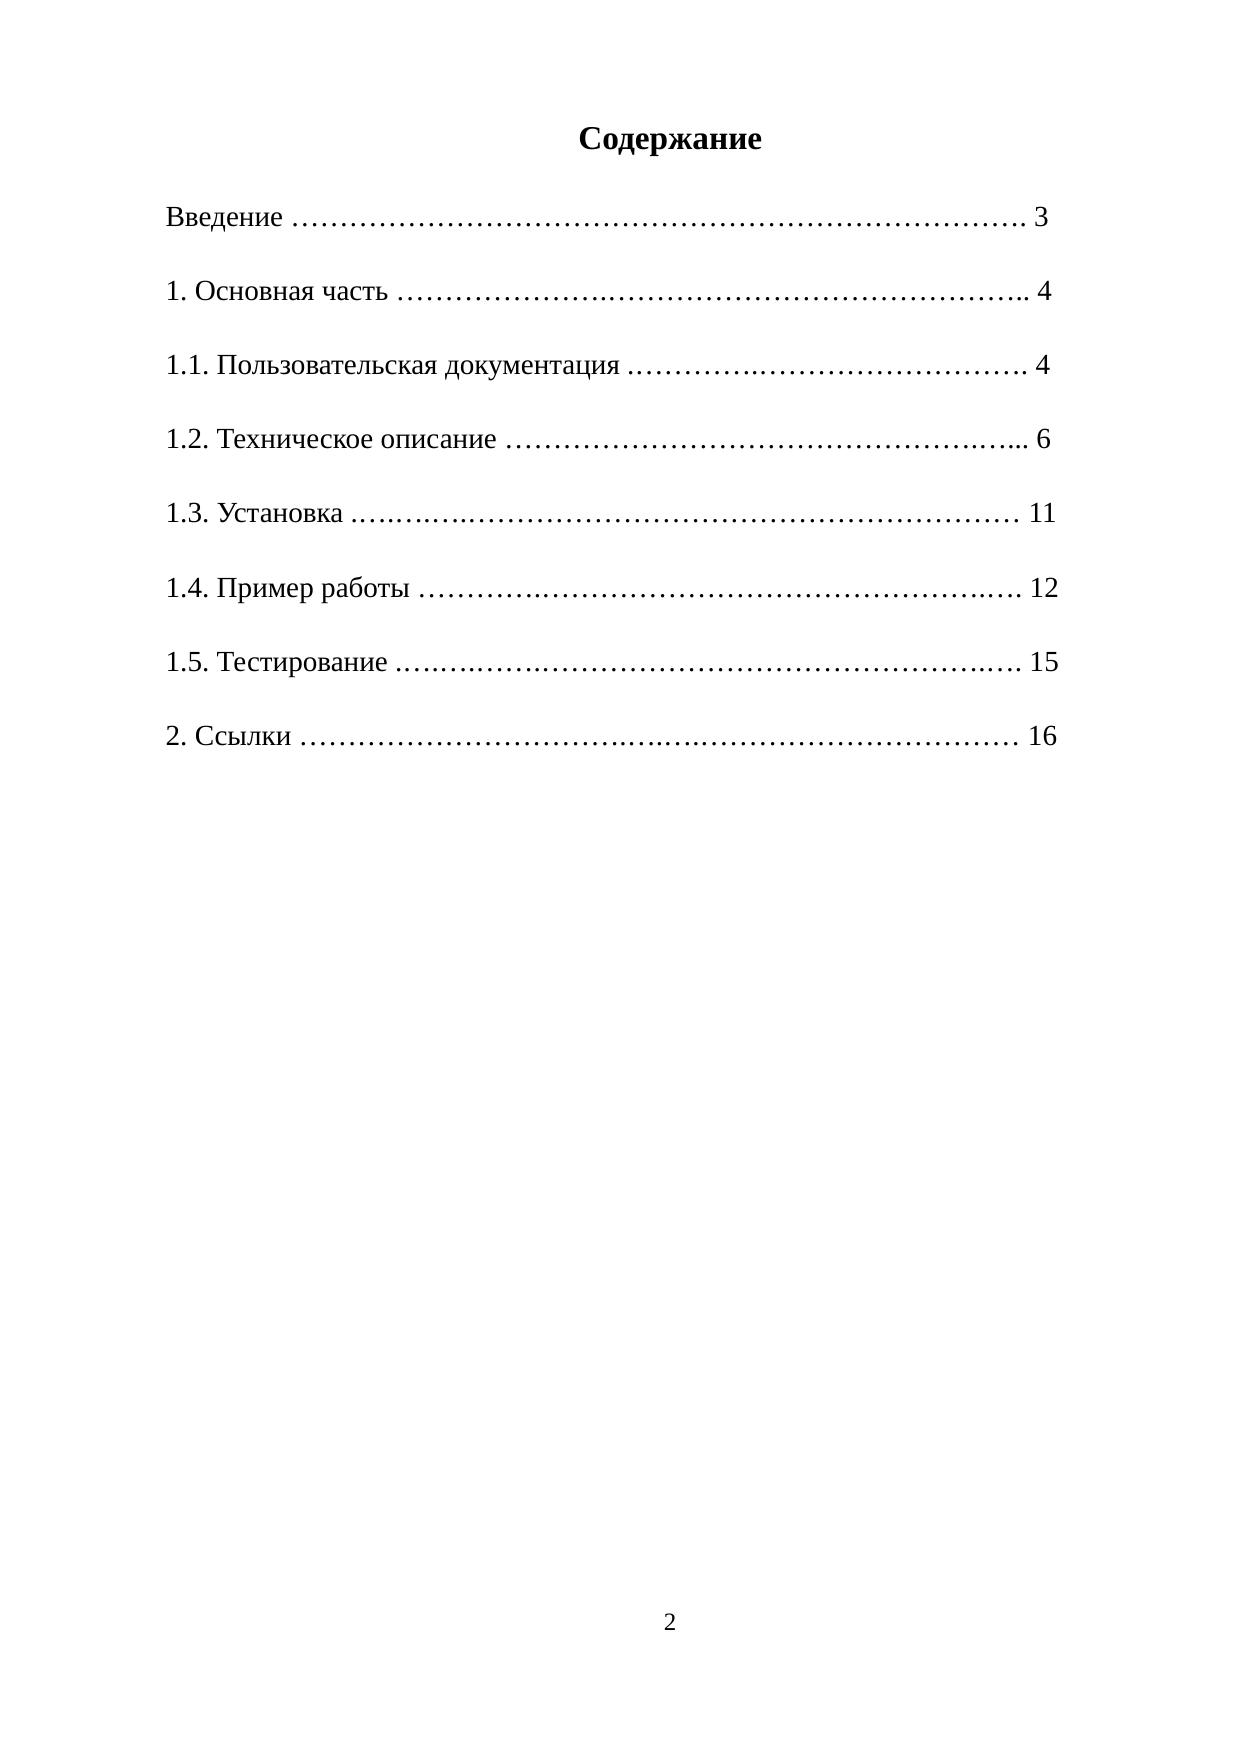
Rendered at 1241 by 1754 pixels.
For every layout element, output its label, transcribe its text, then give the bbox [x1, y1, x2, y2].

text 2. Ссылки …………………………….….….…………………………… 16 [165, 718, 1174, 751]
text 1.4. Пример работы ………….……………………………………….…. 12 [165, 570, 1174, 603]
text 1.2. Техническое описание ………………………………………….…... 6 [165, 422, 1174, 455]
text 1.5. Тестирование .….….…….……………………………………….…. 15 [165, 644, 1174, 677]
text Введение …………………………………………………………………. 3 [165, 199, 1174, 233]
text 1. Основная часть ………………….…………………………………….. 4 [165, 273, 1174, 307]
text 1.1. Пользовательская документация .………….………………………. 4 [165, 347, 1174, 381]
text Содержание [165, 118, 1174, 156]
text 1.3. Установка .….….….………………………………………………… 11 [165, 496, 1174, 529]
